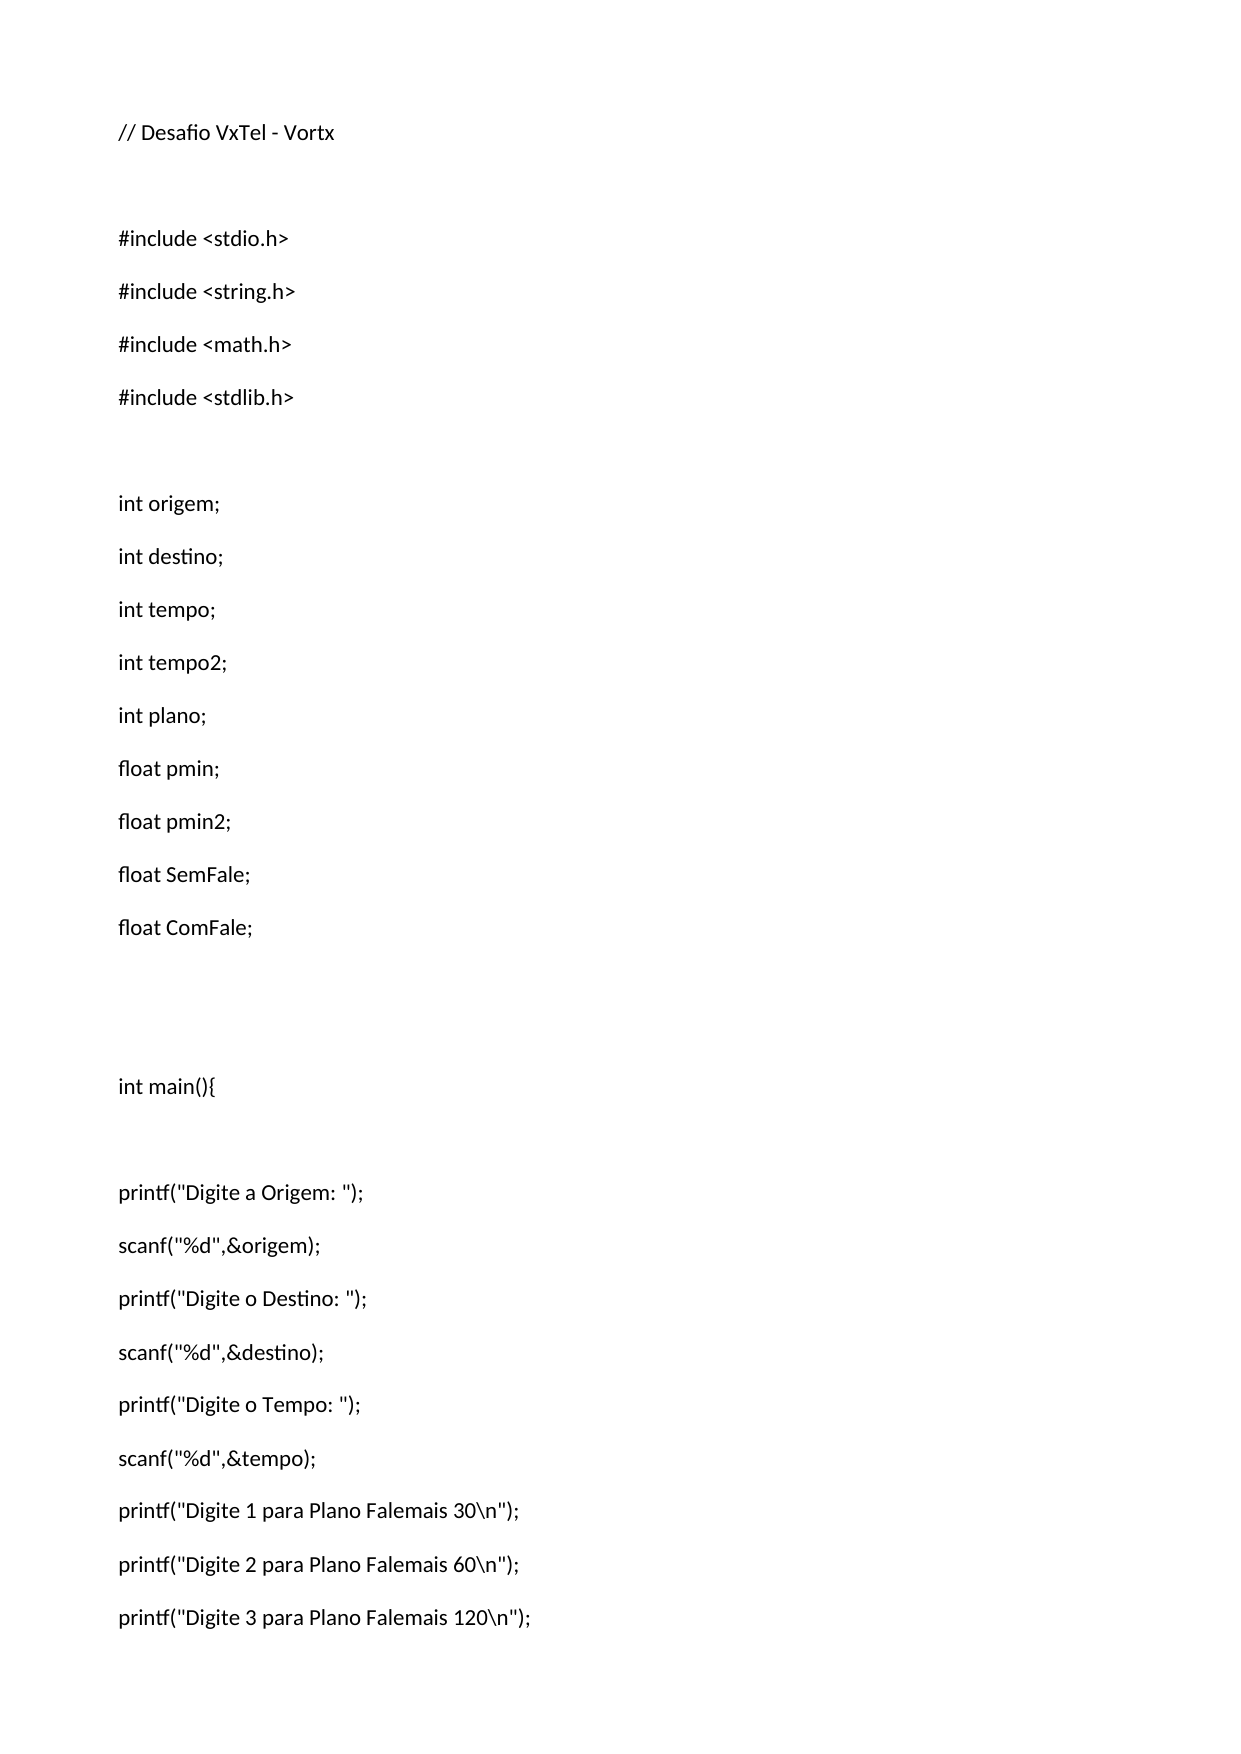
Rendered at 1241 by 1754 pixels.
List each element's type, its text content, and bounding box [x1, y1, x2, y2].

text #include <stdio.h> [118, 224, 1122, 252]
text printf("Digite 3 para Plano Falemais 120\n"); [118, 1603, 1122, 1631]
text printf("Digite o Destino: "); [118, 1284, 1122, 1313]
text #include <string.h> [118, 277, 1122, 305]
text float ComFale; [118, 913, 1122, 941]
text scanf("%d",&destino); [118, 1338, 1122, 1366]
text int destino; [118, 542, 1122, 570]
text float pmin; [118, 754, 1122, 782]
text #include <stdlib.h> [118, 383, 1122, 411]
text int tempo2; [118, 648, 1122, 676]
text printf("Digite a Origem: "); [118, 1178, 1122, 1207]
text printf("Digite 1 para Plano Falemais 30\n"); [118, 1497, 1122, 1525]
text #include <math.h> [118, 330, 1122, 358]
text int main(){ [118, 1072, 1122, 1101]
text float pmin2; [118, 807, 1122, 835]
text printf("Digite o Tempo: "); [118, 1391, 1122, 1419]
text scanf("%d",&origem); [118, 1232, 1122, 1259]
text float SemFale; [118, 860, 1122, 888]
text scanf("%d",&tempo); [118, 1444, 1122, 1472]
text int origem; [118, 489, 1122, 517]
text int tempo; [118, 595, 1122, 623]
text printf("Digite 2 para Plano Falemais 60\n"); [118, 1550, 1122, 1578]
text int plano; [118, 701, 1122, 729]
text // Desafio VxTel - Vortx [118, 118, 1122, 146]
